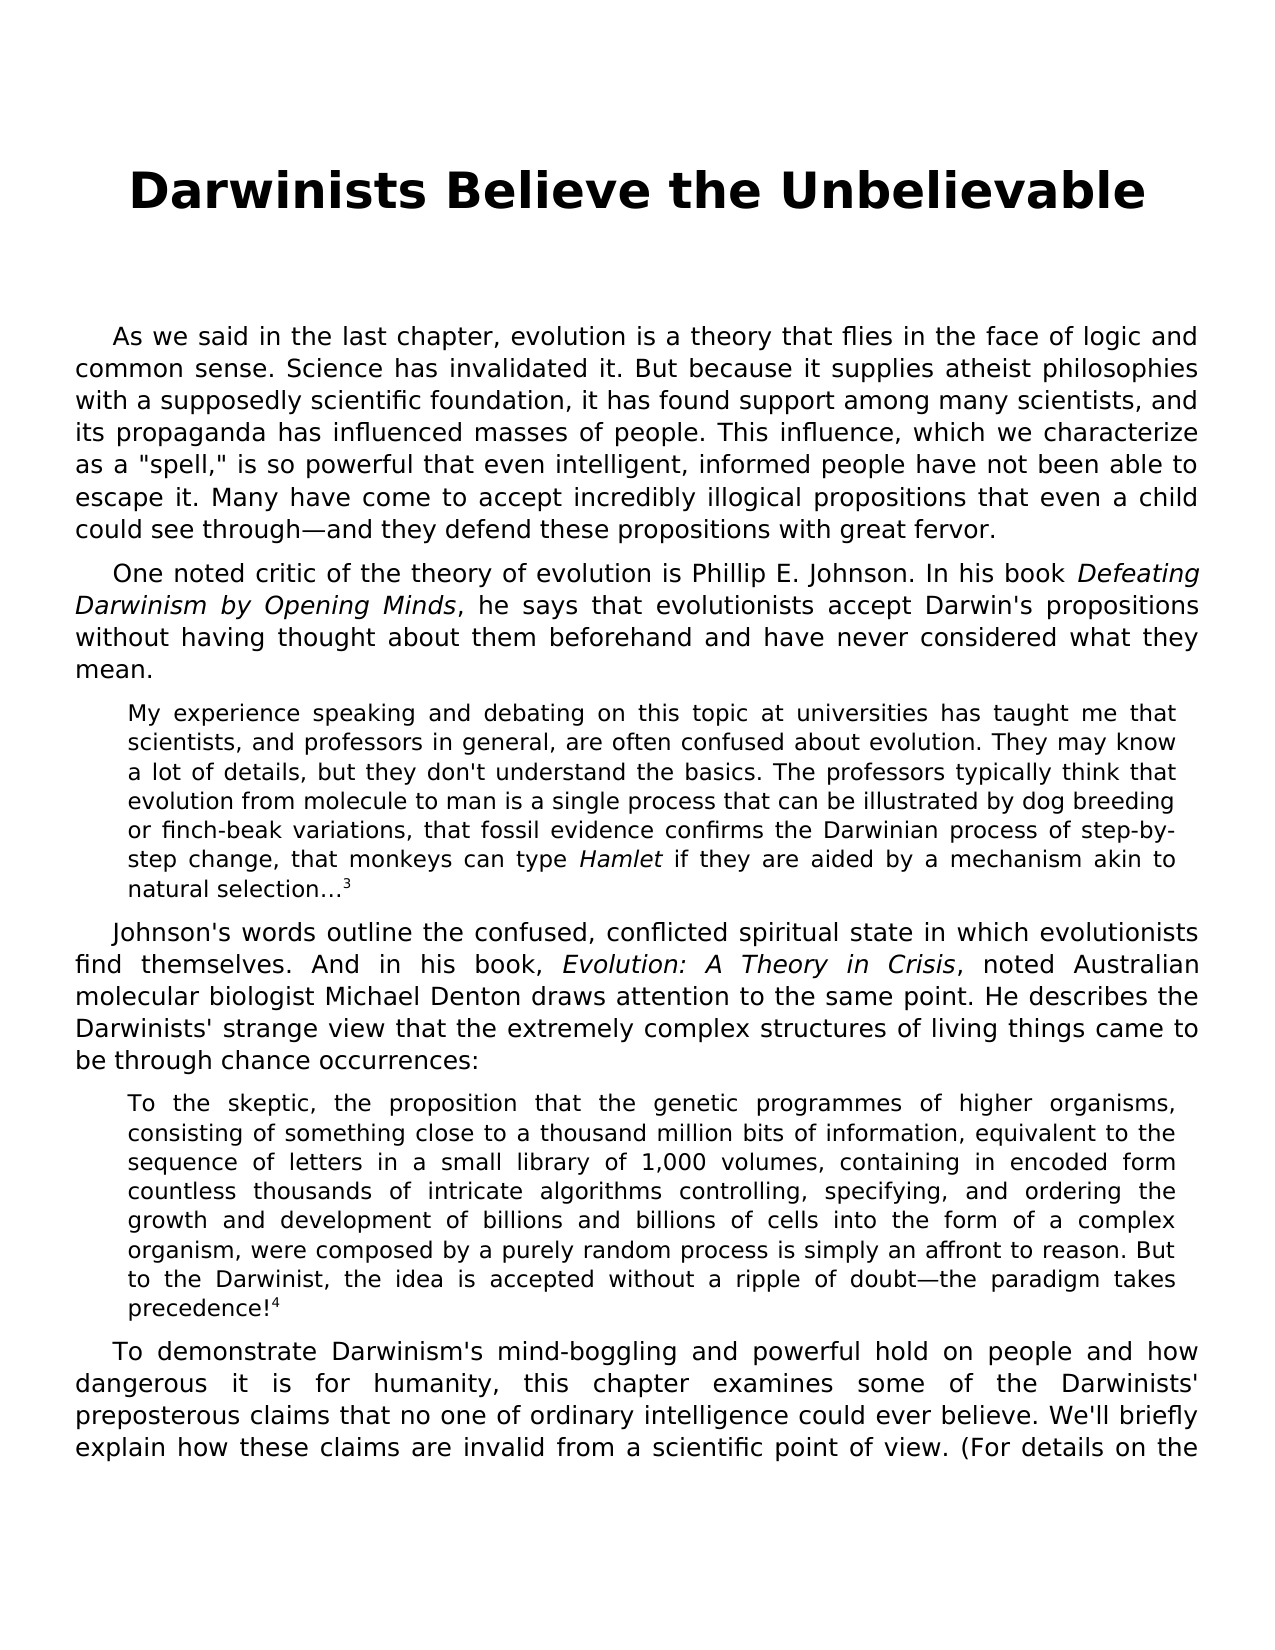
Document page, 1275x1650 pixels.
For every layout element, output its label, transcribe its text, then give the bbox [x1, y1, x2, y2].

text To demonstrate Darwinism's mind-boggling and powerful hold on people and how dangerous it is for humanity, this chapter examines some of the Darwinists' preposterous claims that no one of ordinary intelligence could ever believe. We'll briefly explain how these claims are invalid from a scientific point of view. (For details on the [75, 1337, 1200, 1463]
text My experience speaking and debating on this topic at universities has taught me that scientists, and professors in general, are often confused about evolution. They may know a lot of details, but they don't understand the basics. The professors typically think that evolution from molecule to man is a single process that can be illustrated by dog breeding or finch-beak variations, that fossil evidence confirms the Darwinian process of step-by-step change, that monkeys can type Hamlet if they are aided by a mechanism akin to natural selection…3 [127, 700, 1177, 903]
text One noted critic of the theory of evolution is Phillip E. Johnson. In his book Defeating Darwinism by Opening Minds, he says that evolutionists accept Darwin's propositions without having thought about them beforehand and have never considered what they mean. [75, 559, 1200, 685]
text Johnson's words outline the confused, conflicted spiritual state in which evolutionists find themselves. And in his book, Evolution: A Theory in Crisis, noted Australian molecular biologist Michael Denton draws attention to the same point. He describes the Darwinists' strange view that the extremely complex structures of living things came to be through chance occurrences: [75, 918, 1200, 1075]
text As we said in the last chapter, evolution is a theory that flies in the face of logic and common sense. Science has invalidated it. But because it supplies atheist philosophies with a supposedly scientific foundation, it has found support among many scientists, and its propaganda has influenced masses of people. This influence, which we characterize as a "spell," is so powerful that even intelligent, informed people have not been able to escape it. Many have come to accept incredibly illogical propositions that even a child could see through—and they defend these propositions with great fervor. [75, 322, 1200, 544]
text To the skeptic, the proposition that the genetic programmes of higher organisms, consisting of something close to a thousand million bits of information, equivalent to the sequence of letters in a small library of 1,000 volumes, containing in encoded form countless thousands of intricate algorithms controlling, specifying, and ordering the growth and development of billions and billions of cells into the form of a complex organism, were composed by a purely random process is simply an affront to reason. But to the Darwinist, the idea is accepted without a ripple of doubt—the paradigm takes precedence!4 [127, 1091, 1177, 1322]
subtitle Darwinists Believe the Unbelievable [75, 162, 1200, 221]
